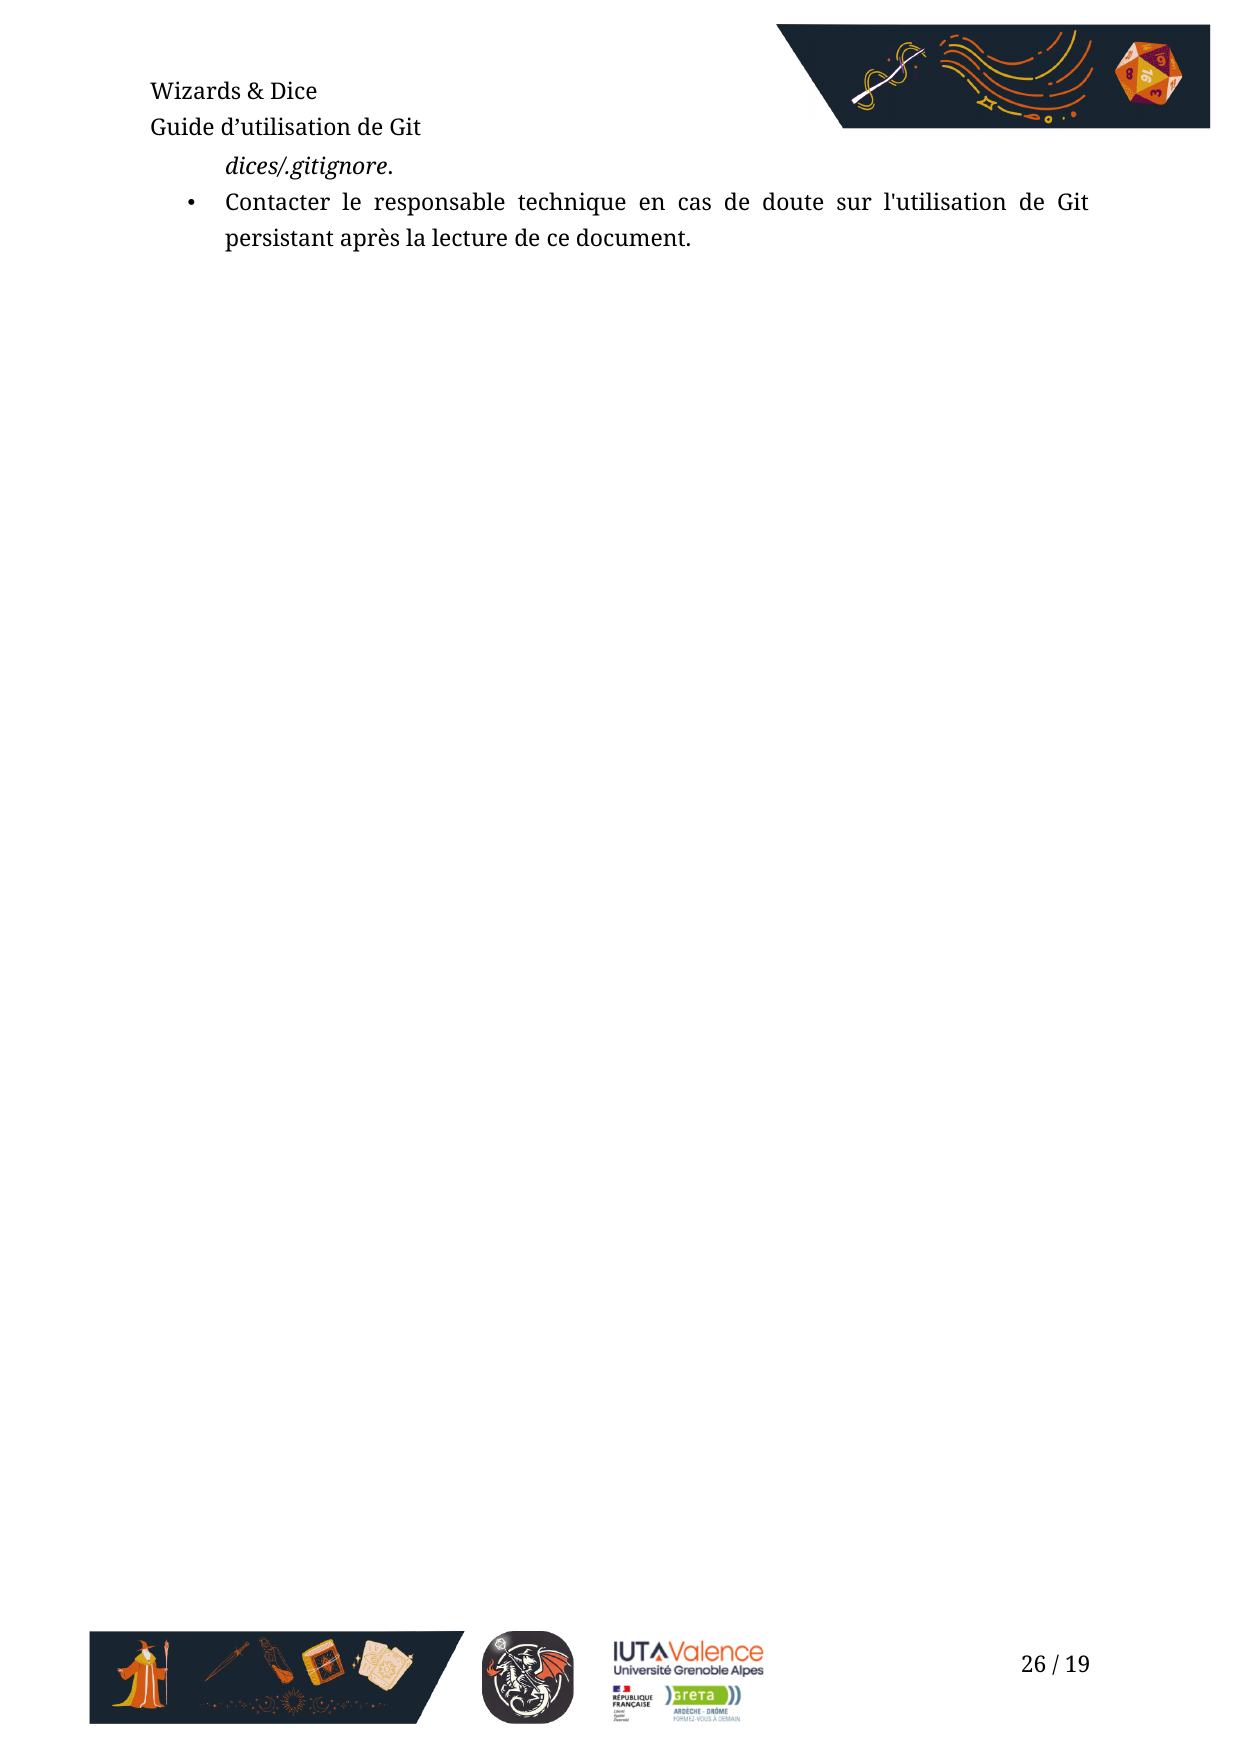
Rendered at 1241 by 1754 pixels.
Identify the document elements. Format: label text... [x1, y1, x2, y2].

list Contacter le responsable technique en cas de doute sur l'utilisation de Git persistant après la lecture de ce document. [187, 186, 1090, 253]
picture [81, 1620, 788, 1733]
picture [771, 21, 1218, 131]
list dices/.gitignore. [187, 150, 1090, 181]
